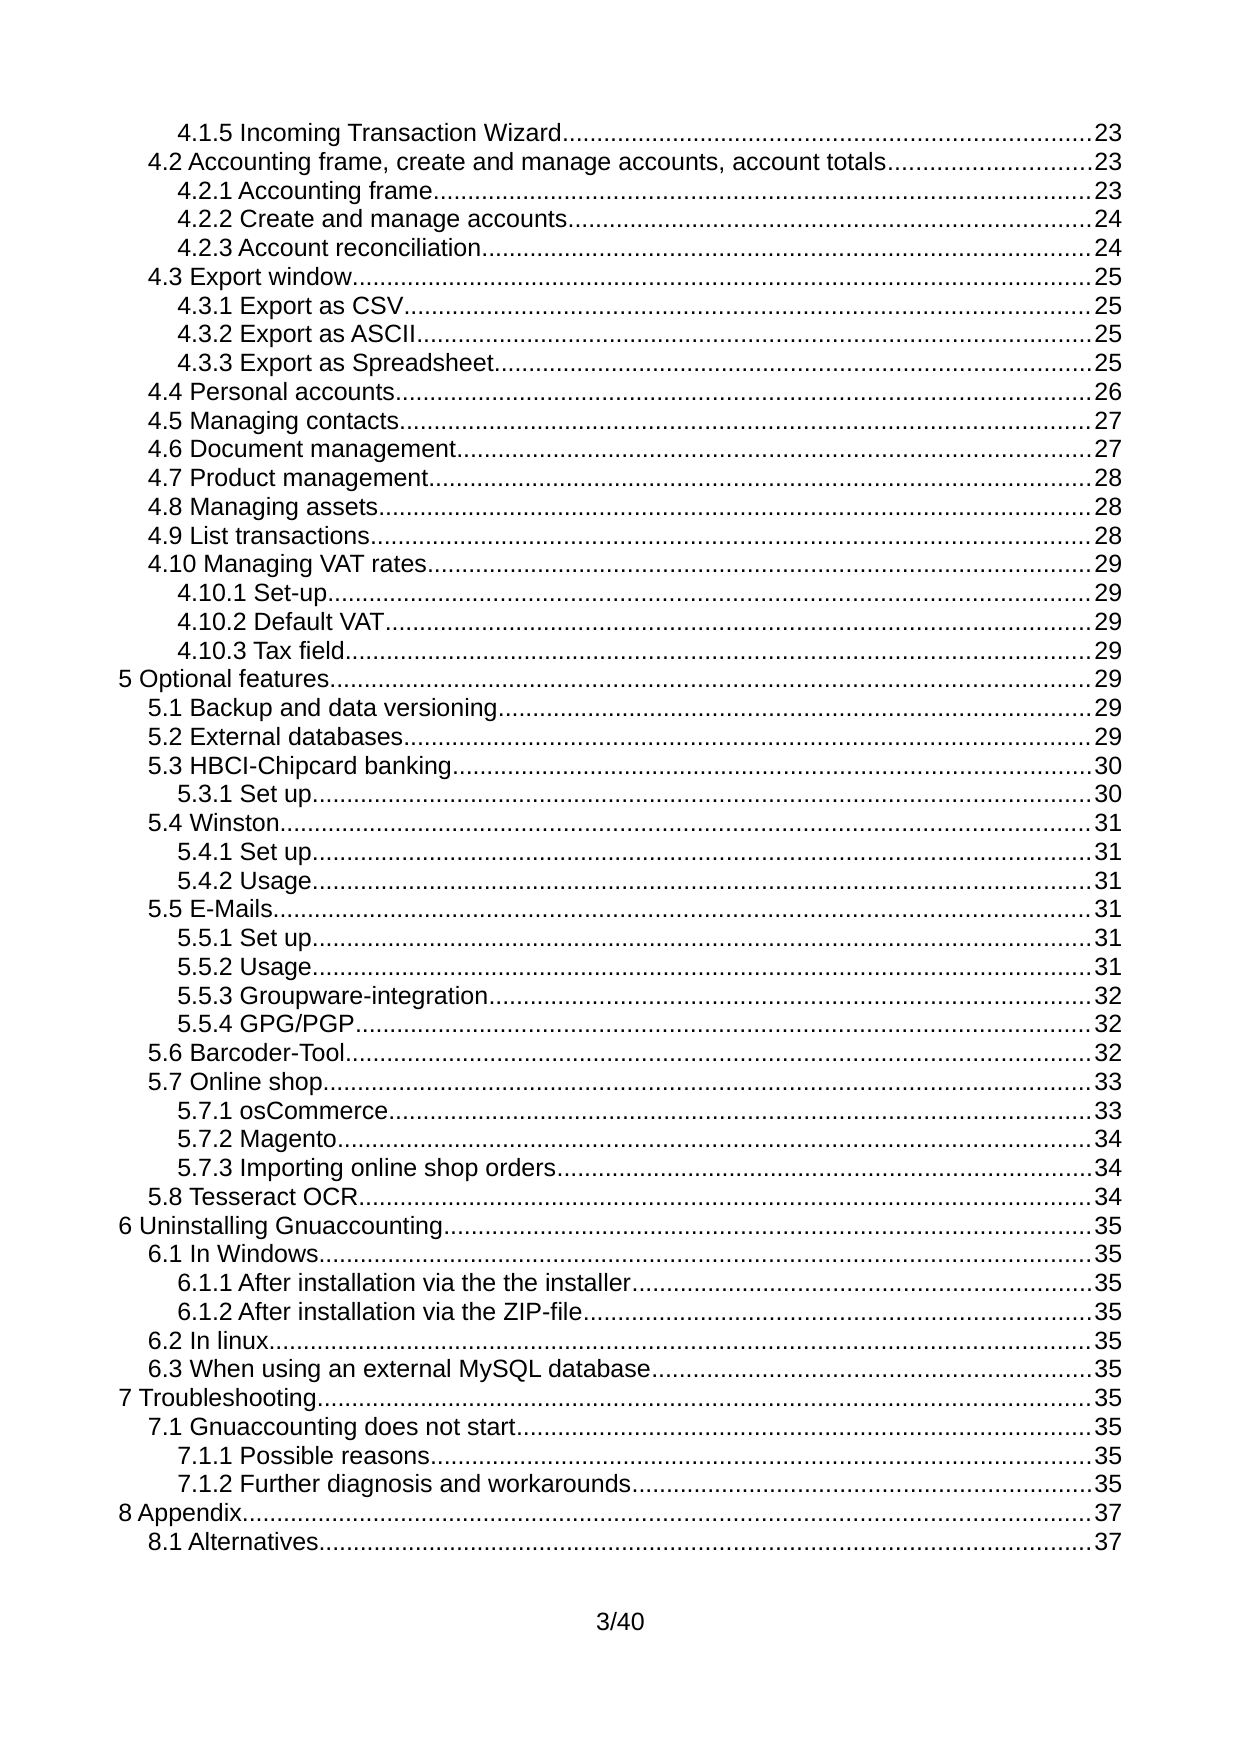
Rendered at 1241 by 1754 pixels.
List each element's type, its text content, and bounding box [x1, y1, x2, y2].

text 5 Optional features 29 [118, 664, 1122, 693]
text 4.7 Product management 28 [148, 463, 1122, 492]
text 5.3 HBCI-Chipcard banking 30 [148, 751, 1122, 779]
text 5.5.2 Usage 31 [177, 952, 1122, 981]
text 8.1 Alternatives 37 [148, 1527, 1122, 1556]
text 5.7 Online shop 33 [148, 1067, 1122, 1096]
text 5.6 Barcoder-Tool 32 [148, 1038, 1122, 1067]
text 6 Uninstalling Gnuaccounting 35 [118, 1211, 1122, 1239]
text 4.5 Managing contacts 27 [148, 406, 1122, 434]
text 4.3 Export window 25 [148, 262, 1122, 291]
text 6.1.2 After installation via the ZIP-file 35 [177, 1297, 1122, 1326]
text 5.5 E-Mails 31 [148, 894, 1122, 923]
text 4.3.1 Export as CSV 25 [177, 291, 1122, 319]
text 4.3.2 Export as ASCII 25 [177, 319, 1122, 348]
text 4.2.2 Create and manage accounts 24 [177, 204, 1122, 233]
text 5.3.1 Set up 30 [177, 779, 1122, 808]
text 5.5.1 Set up 31 [177, 923, 1122, 952]
text 4.8 Managing assets 28 [148, 492, 1122, 521]
text 4.4 Personal accounts 26 [148, 377, 1122, 406]
text 4.2 Accounting frame, create and manage accounts, account totals 23 [148, 147, 1122, 176]
text 4.10.3 Tax field 29 [177, 636, 1122, 664]
text 5.5.4 GPG/PGP 32 [177, 1009, 1122, 1038]
text 7.1.2 Further diagnosis and workarounds 35 [177, 1469, 1122, 1498]
text 5.4 Winston 31 [148, 808, 1122, 837]
text 5.7.1 osCommerce 33 [177, 1096, 1122, 1124]
text 6.1.1 After installation via the the installer 35 [177, 1268, 1122, 1297]
text 6.2 In linux 35 [148, 1326, 1122, 1354]
text 4.2.1 Accounting frame 23 [177, 176, 1122, 204]
text 4.3.3 Export as Spreadsheet 25 [177, 348, 1122, 377]
text 4.6 Document management 27 [148, 434, 1122, 463]
text 5.4.2 Usage 31 [177, 866, 1122, 894]
text 4.10 Managing VAT rates 29 [148, 549, 1122, 578]
text 4.1.5 Incoming Transaction Wizard 23 [177, 118, 1122, 147]
text 4.10.2 Default VAT 29 [177, 607, 1122, 636]
text 7 Troubleshooting 35 [118, 1383, 1122, 1412]
text 4.9 List transactions 28 [148, 521, 1122, 549]
text 7.1.1 Possible reasons 35 [177, 1441, 1122, 1469]
text 4.2.3 Account reconciliation 24 [177, 233, 1122, 262]
text 5.7.2 Magento 34 [177, 1124, 1122, 1153]
text 6.3 When using an external MySQL database 35 [148, 1354, 1122, 1383]
text 5.2 External databases 29 [148, 722, 1122, 751]
text 6.1 In Windows 35 [148, 1239, 1122, 1268]
text 4.10.1 Set-up 29 [177, 578, 1122, 607]
text 5.1 Backup and data versioning 29 [148, 693, 1122, 722]
text 5.5.3 Groupware-integration 32 [177, 981, 1122, 1009]
text 8 Appendix 37 [118, 1498, 1122, 1527]
text 5.7.3 Importing online shop orders 34 [177, 1153, 1122, 1182]
text 7.1 Gnuaccounting does not start 35 [148, 1412, 1122, 1441]
text 5.8 Tesseract OCR 34 [148, 1182, 1122, 1211]
text 5.4.1 Set up 31 [177, 837, 1122, 866]
